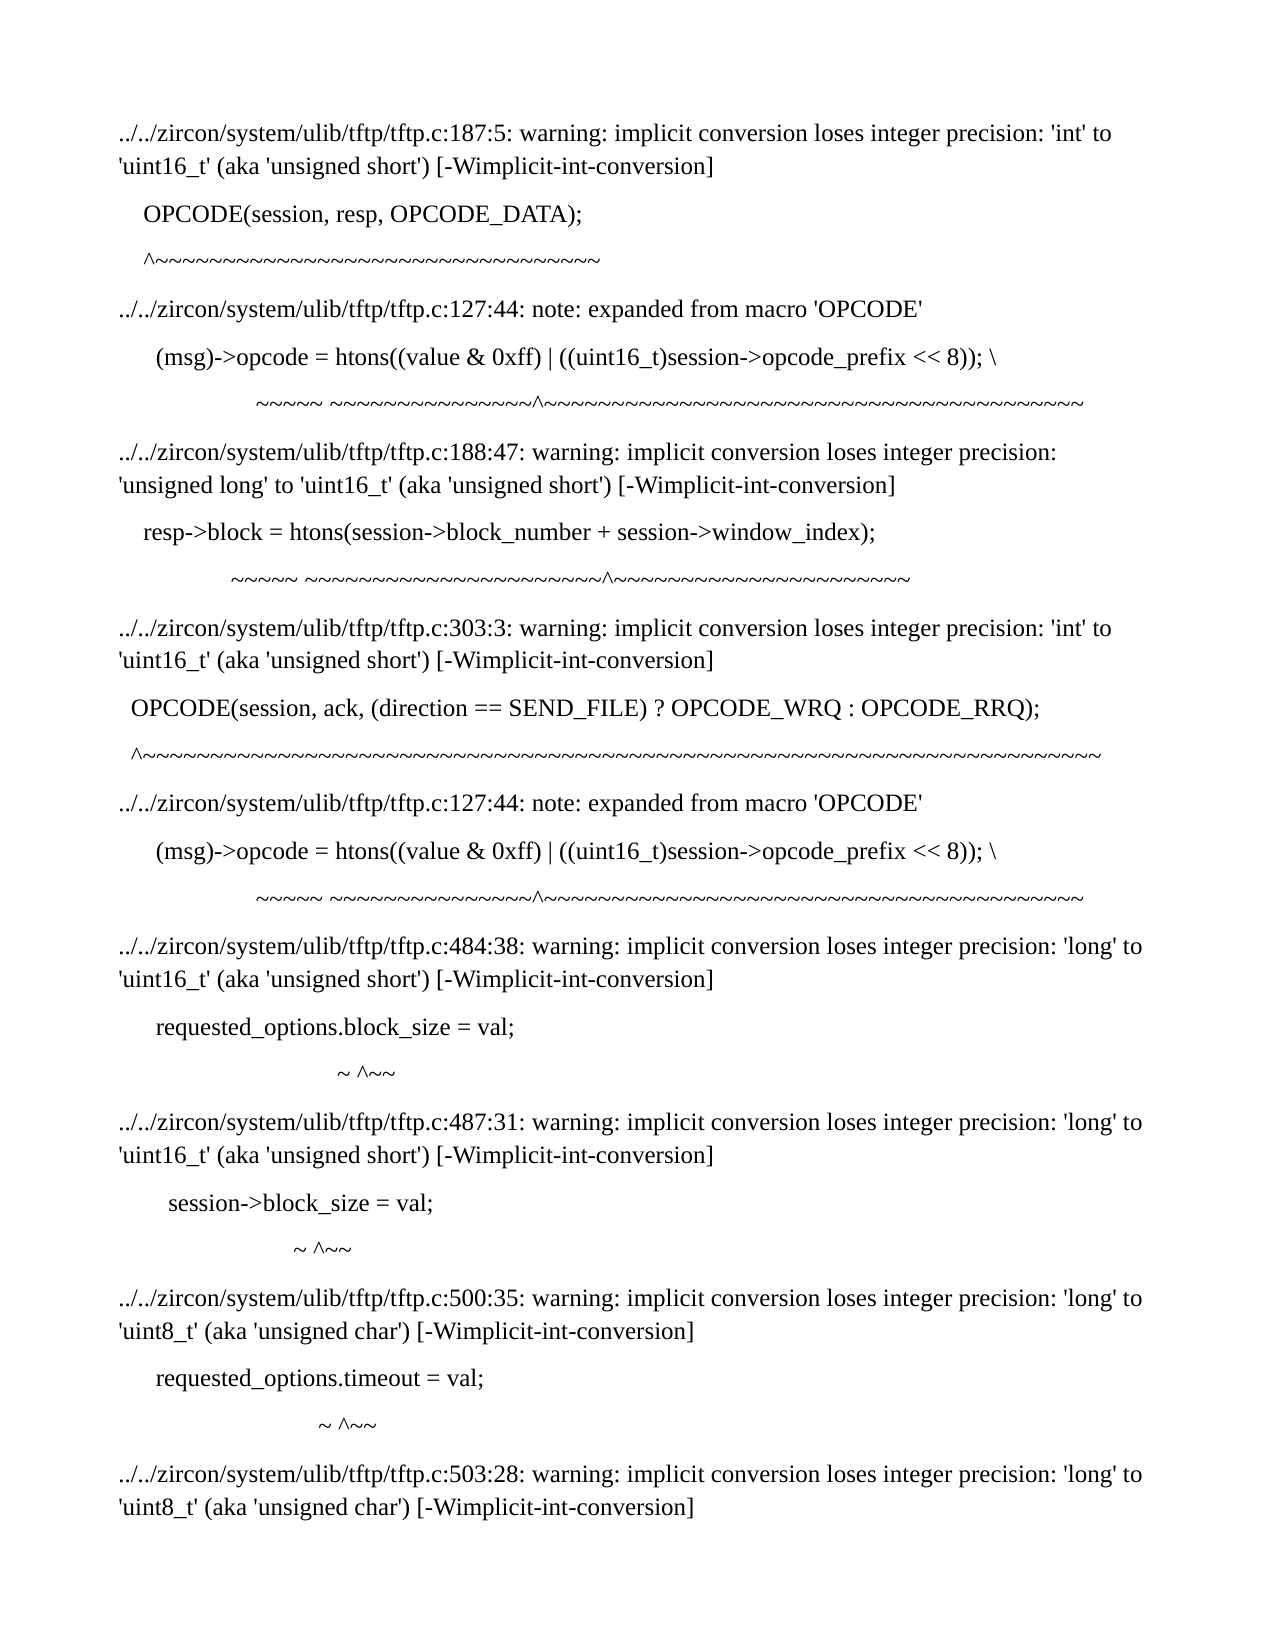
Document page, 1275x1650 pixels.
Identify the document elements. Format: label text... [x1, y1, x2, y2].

text ^~~~~~~~~~~~~~~~~~~~~~~~~~~~~~~~~~ [118, 246, 1157, 275]
text ../../zircon/system/ulib/tftp/tftp.c:188:47: warning: implicit conversion loses integer precision: 'unsigned long' to 'uint16_t' (aka 'unsigned short') [-Wimplicit-int-conversion] [118, 437, 1157, 498]
text ../../zircon/system/ulib/tftp/tftp.c:127:44: note: expanded from macro 'OPCODE' [118, 788, 1157, 817]
text OPCODE(session, ack, (direction == SEND_FILE) ? OPCODE_WRQ : OPCODE_RRQ); [118, 693, 1157, 722]
text ../../zircon/system/ulib/tftp/tftp.c:303:3: warning: implicit conversion loses integer precision: 'int' to 'uint16_t' (aka 'unsigned short') [-Wimplicit-int-conversion] [118, 613, 1157, 674]
text (msg)->opcode = htons((value & 0xff) | ((uint16_t)session->opcode_prefix << 8)); \ [118, 836, 1157, 865]
text ^~~~~~~~~~~~~~~~~~~~~~~~~~~~~~~~~~~~~~~~~~~~~~~~~~~~~~~~~~~~~~~~~~~~~~~~ [118, 741, 1157, 769]
text ~~~~~ ~~~~~~~~~~~~~~~^~~~~~~~~~~~~~~~~~~~~~~~~~~~~~~~~~~~~~~~~ [118, 884, 1157, 912]
text ../../zircon/system/ulib/tftp/tftp.c:187:5: warning: implicit conversion loses integer precision: 'int' to 'uint16_t' (aka 'unsigned short') [-Wimplicit-int-conversion] [118, 118, 1157, 180]
text ../../zircon/system/ulib/tftp/tftp.c:127:44: note: expanded from macro 'OPCODE' [118, 294, 1157, 323]
text ~ ^~~ [118, 1411, 1157, 1440]
text ~~~~~ ~~~~~~~~~~~~~~~^~~~~~~~~~~~~~~~~~~~~~~~~~~~~~~~~~~~~~~~~ [118, 389, 1157, 418]
text ~~~~~ ~~~~~~~~~~~~~~~~~~~~~~^~~~~~~~~~~~~~~~~~~~~~~ [118, 565, 1157, 594]
text OPCODE(session, resp, OPCODE_DATA); [118, 199, 1157, 227]
text (msg)->opcode = htons((value & 0xff) | ((uint16_t)session->opcode_prefix << 8)); \ [118, 342, 1157, 370]
text ../../zircon/system/ulib/tftp/tftp.c:484:38: warning: implicit conversion loses integer precision: 'long' to 'uint16_t' (aka 'unsigned short') [-Wimplicit-int-conversion] [118, 931, 1157, 993]
text requested_options.timeout = val; [118, 1363, 1157, 1392]
text ../../zircon/system/ulib/tftp/tftp.c:503:28: warning: implicit conversion loses integer precision: 'long' to 'uint8_t' (aka 'unsigned char') [-Wimplicit-int-conversion] [118, 1459, 1157, 1521]
text session->block_size = val; [118, 1188, 1157, 1216]
text ../../zircon/system/ulib/tftp/tftp.c:500:35: warning: implicit conversion loses integer precision: 'long' to 'uint8_t' (aka 'unsigned char') [-Wimplicit-int-conversion] [118, 1283, 1157, 1345]
text ../../zircon/system/ulib/tftp/tftp.c:487:31: warning: implicit conversion loses integer precision: 'long' to 'uint16_t' (aka 'unsigned short') [-Wimplicit-int-conversion] [118, 1107, 1157, 1169]
text resp->block = htons(session->block_number + session->window_index); [118, 517, 1157, 546]
text requested_options.block_size = val; [118, 1012, 1157, 1041]
text ~ ^~~ [118, 1235, 1157, 1264]
text ~ ^~~ [118, 1059, 1157, 1088]
